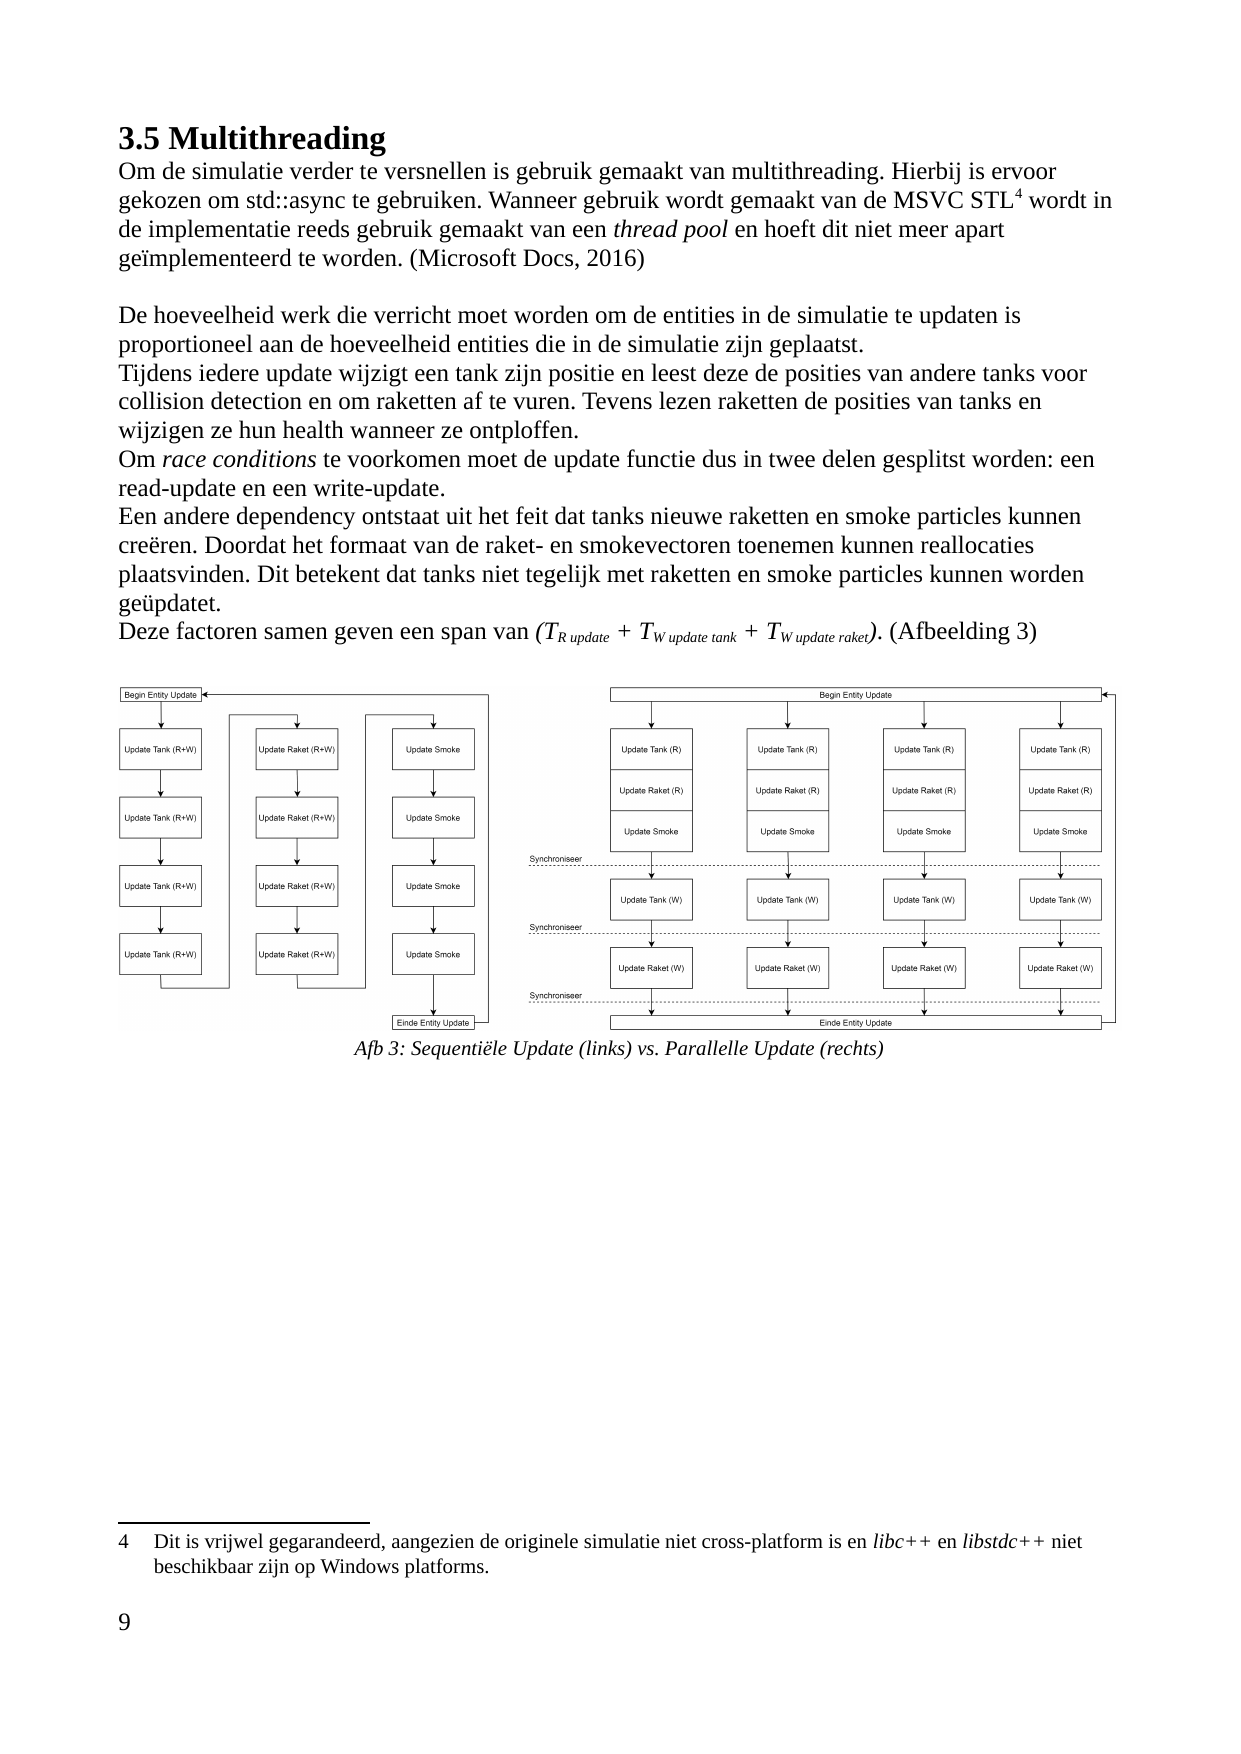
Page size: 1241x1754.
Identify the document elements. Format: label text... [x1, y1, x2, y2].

text Dit is vrijwel gegarandeerd, aangezien de originele simulatie niet cross-platform is en libc++ en libstdc++ niet beschikbaar zijn op Windows platforms. [118, 1529, 1122, 1578]
text 3.5 Multithreading [118, 118, 1122, 156]
text De hoeveelheid werk die verricht moet worden om de entities in de simulatie te updaten is proportioneel aan de hoeveelheid entities die in de simulatie zijn geplaatst. [118, 300, 1122, 358]
text Deze factoren samen geven een span van (TR update + TW update tank + TW update raket). (Afbeelding 3) [118, 616, 1122, 645]
text Afb 3: Sequentiële Update (links) vs. Parallelle Update (rechts) [118, 1031, 1122, 1060]
text Om race conditions te voorkomen moet de update functie dus in twee delen gesplitst worden: een read-update en een write-update. [118, 444, 1122, 501]
text Een andere dependency ontstaat uit het feit dat tanks nieuwe raketten en smoke particles kunnen creëren. Doordat het formaat van de raket- en smokevectoren toenemen kunnen reallocaties plaatsvinden. Dit betekent dat tanks niet tegelijk met raketten en smoke particles kunnen worden geüpdatet. [118, 501, 1122, 616]
text Om de simulatie verder te versnellen is gebruik gemaakt van multithreading. Hierbij is ervoor gekozen om std::async te gebruiken. Wanneer gebruik wordt gemaakt van de MSVC STL wordt in de implementatie reeds gebruik gemaakt van een thread pool en hoeft dit niet meer apart geïmplementeerd te worden. (Microsoft Docs, 2016) [118, 156, 1122, 271]
picture [118, 686, 1123, 1031]
text Tijdens iedere update wijzigt een tank zijn positie en leest deze de posities van andere tanks voor collision detection en om raketten af te vuren. Tevens lezen raketten de posities van tanks en wijzigen ze hun health wanneer ze ontploffen. [118, 358, 1122, 444]
